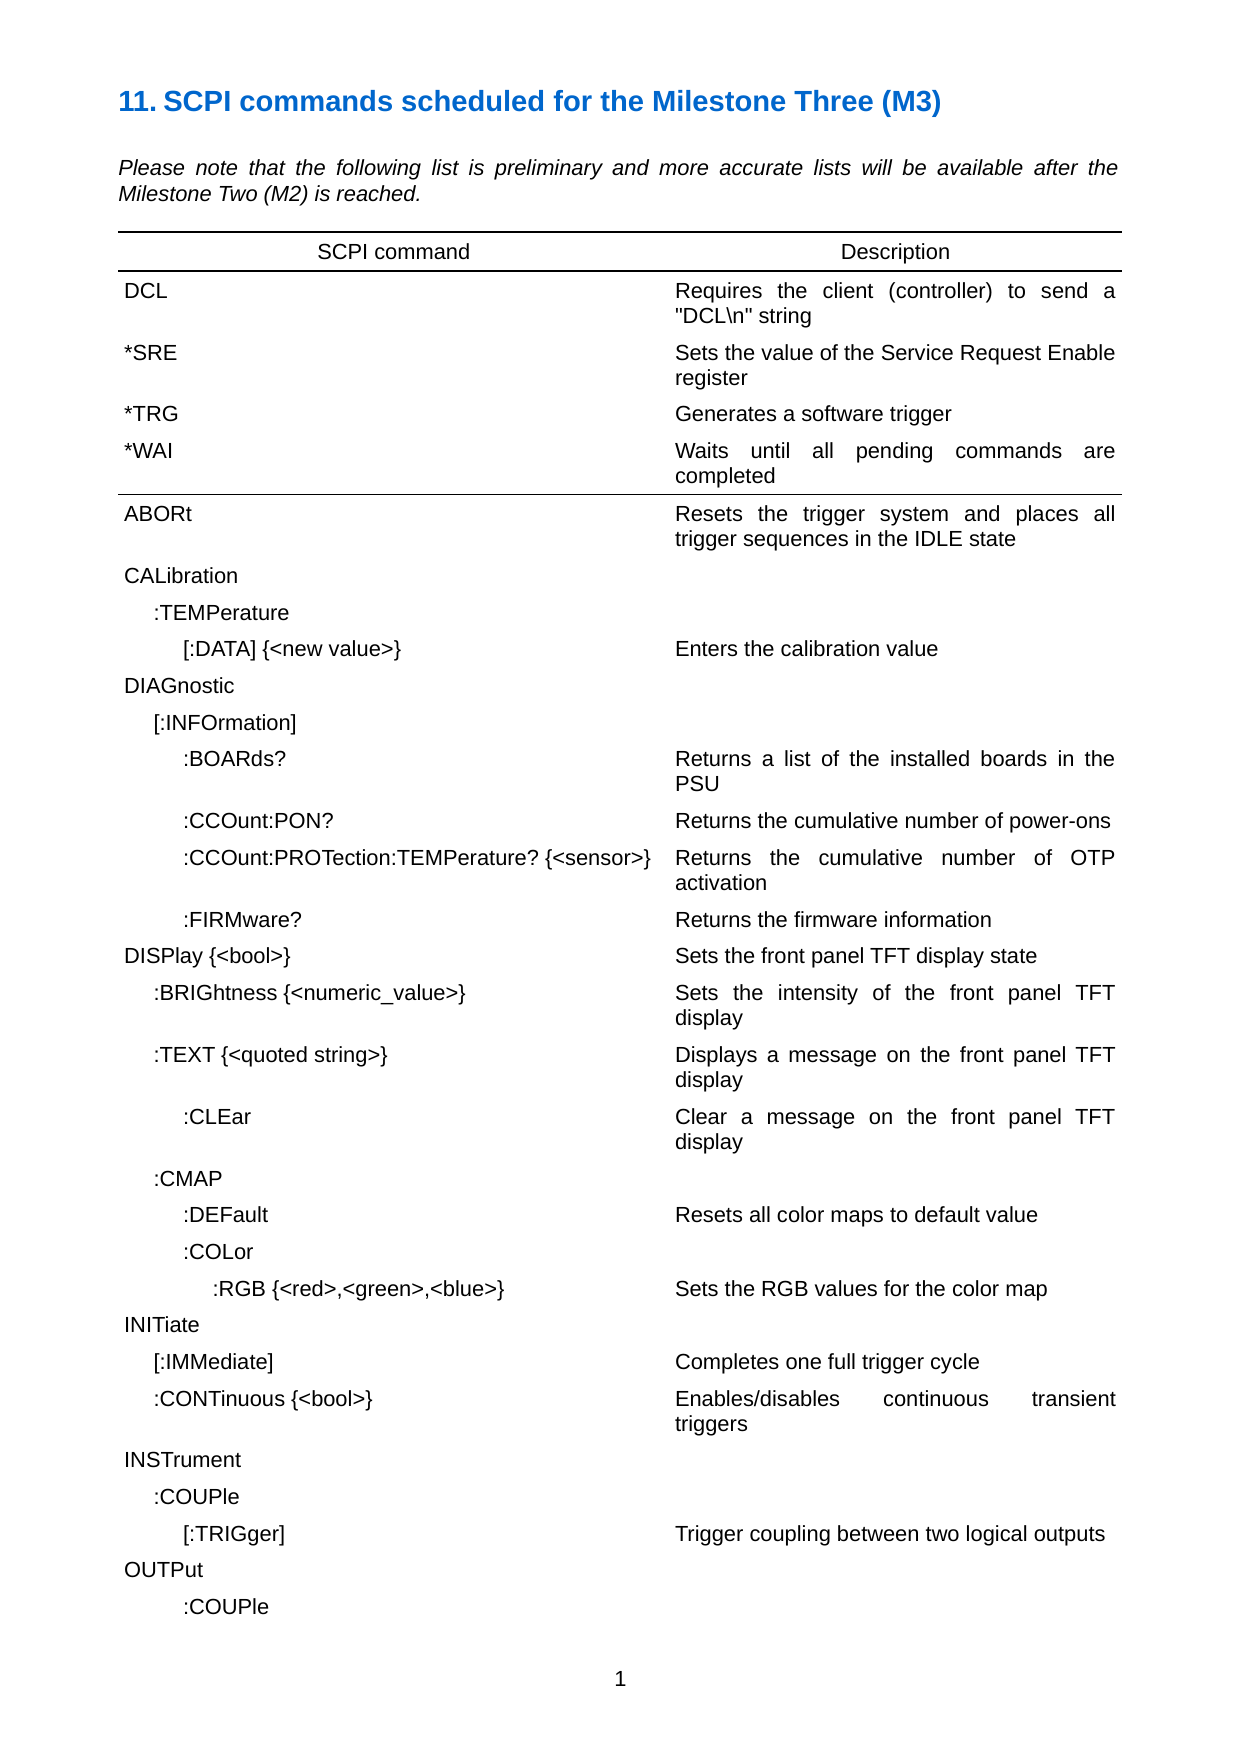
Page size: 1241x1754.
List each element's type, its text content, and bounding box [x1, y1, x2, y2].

table_cell Enables/disables continuous transient triggers [669, 1380, 1122, 1442]
table_cell DISPlay {<bool>} [118, 938, 669, 974]
table_cell :FIRMware? [118, 901, 669, 937]
table_cell ABORt [118, 495, 669, 557]
table_header SCPI command [118, 233, 669, 270]
table_cell Resets all color maps to default value [669, 1196, 1122, 1233]
table_cell Sets the value of the Service Request Enable register [669, 334, 1122, 396]
table_cell Returns the firmware information [669, 901, 1122, 937]
subtitle SCPI commands scheduled for the Milestone Three (M3) [118, 84, 1122, 118]
table_cell :COUPle [118, 1478, 669, 1515]
table_cell :CLEar [118, 1098, 669, 1160]
text Please note that the following list is preliminary and more accurate lists will be available after the Milestone Two (M2) is reached. [118, 155, 1122, 206]
table_cell Returns the cumulative number of power-ons [669, 802, 1122, 839]
table_cell Clear a message on the front panel TFT display [669, 1098, 1122, 1160]
table_cell :TEMPerature [118, 594, 669, 630]
table_cell INSTrument [118, 1442, 669, 1478]
table_cell :CCOunt:PON? [118, 802, 669, 839]
table_cell [669, 557, 1122, 594]
table_cell :BRIGhtness {<numeric_value>} [118, 974, 669, 1036]
table_cell Waits until all pending commands are completed [669, 432, 1122, 494]
table_cell :CCOunt:PROTection:TEMPerature? {<sensor>} [118, 839, 669, 901]
table_cell [:TRIGger] [118, 1515, 669, 1552]
table_cell [669, 1552, 1122, 1588]
table_cell :DEFault [118, 1196, 669, 1233]
table_cell Resets the trigger system and places all trigger sequences in the IDLE state [669, 495, 1122, 557]
table_cell *SRE [118, 334, 669, 396]
table_cell [669, 704, 1122, 740]
table_cell Completes one full trigger cycle [669, 1343, 1122, 1380]
table_cell [669, 1442, 1122, 1478]
table_cell [669, 1233, 1122, 1270]
table_cell :TEXT {<quoted string>} [118, 1036, 669, 1098]
table_cell Returns the cumulative number of OTP activation [669, 839, 1122, 901]
table_cell :COLor [118, 1233, 669, 1270]
table_cell [669, 1588, 1122, 1625]
table_cell :RGB {<red>,<green>,<blue>} [118, 1270, 669, 1306]
table_cell Generates a software trigger [669, 396, 1122, 432]
table_cell Sets the front panel TFT display state [669, 938, 1122, 974]
table_cell :CMAP [118, 1160, 669, 1196]
table_cell Requires the client (controller) to send a "DCL\n" string [669, 272, 1122, 334]
table_cell Sets the RGB values for the color map [669, 1270, 1122, 1306]
table_cell DCL [118, 272, 669, 334]
table_cell Sets the intensity of the front panel TFT display [669, 974, 1122, 1036]
table_header Description [669, 233, 1122, 270]
table_cell Displays a message on the front panel TFT display [669, 1036, 1122, 1098]
table_cell :CONTinuous {<bool>} [118, 1380, 669, 1442]
table_cell [669, 1478, 1122, 1515]
table_cell :BOARds? [118, 740, 669, 802]
table_cell *WAI [118, 432, 669, 494]
table_cell [:INFOrmation] [118, 704, 669, 740]
table_cell [669, 667, 1122, 704]
table_cell *TRG [118, 396, 669, 432]
table_cell Returns a list of the installed boards in the PSU [669, 740, 1122, 802]
table_cell OUTPut [118, 1552, 669, 1588]
table_cell Trigger coupling between two logical outputs [669, 1515, 1122, 1552]
table_cell :COUPle [118, 1588, 669, 1625]
table_cell [:DATA] {<new value>} [118, 630, 669, 667]
table_cell CALibration [118, 557, 669, 594]
table_cell [669, 1160, 1122, 1196]
table_cell [669, 1306, 1122, 1343]
table_cell [669, 594, 1122, 630]
table_cell INITiate [118, 1306, 669, 1343]
table_cell [:IMMediate] [118, 1343, 669, 1380]
table_cell DIAGnostic [118, 667, 669, 704]
table_cell Enters the calibration value [669, 630, 1122, 667]
